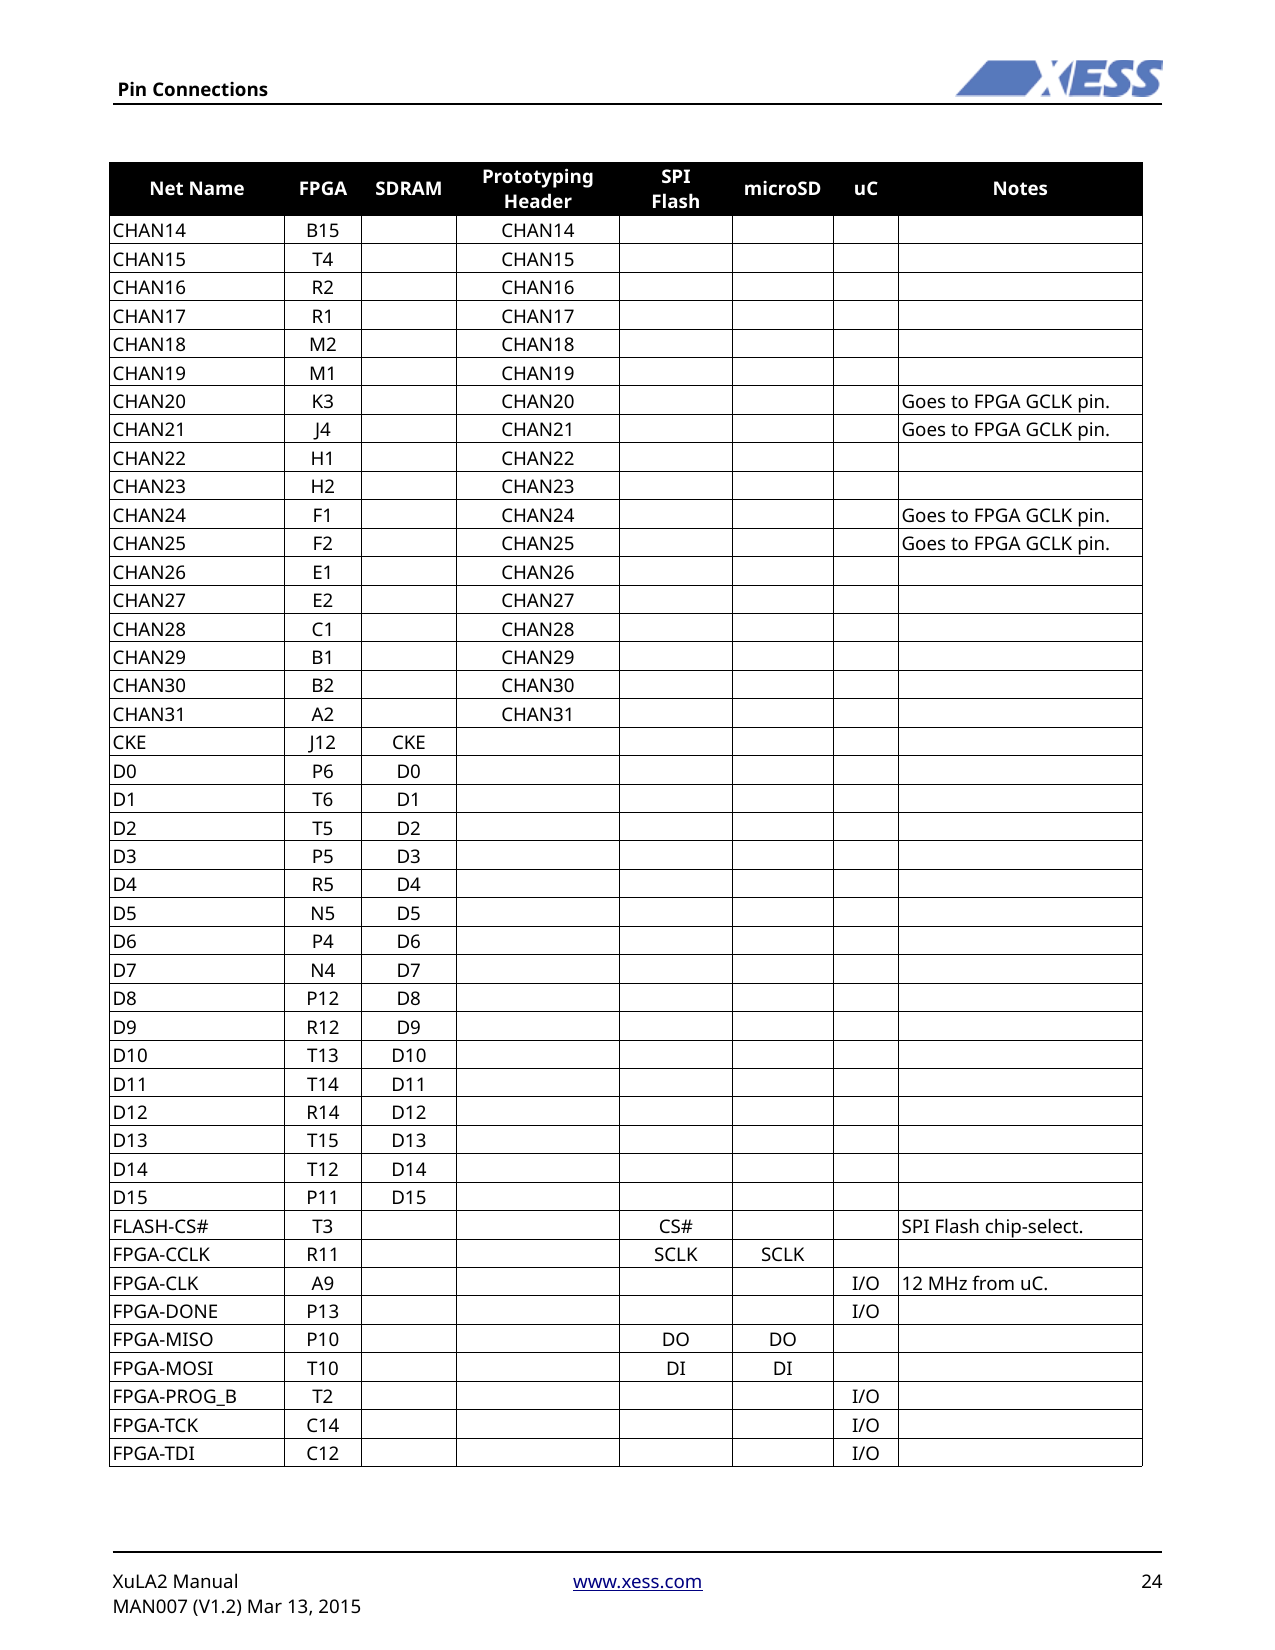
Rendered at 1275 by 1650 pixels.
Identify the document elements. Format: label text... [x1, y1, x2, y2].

table_cell A2 [285, 699, 361, 727]
table_cell [362, 415, 456, 442]
table_cell [834, 244, 898, 272]
table_cell D0 [362, 756, 456, 783]
table_cell [733, 529, 833, 556]
table_cell [620, 358, 732, 385]
table_cell [733, 1097, 833, 1125]
table_cell P4 [285, 927, 361, 954]
table_cell FPGA-CCLK [110, 1240, 284, 1267]
table_cell P13 [285, 1296, 361, 1324]
table_cell [620, 1296, 732, 1324]
table_cell [834, 301, 898, 328]
table_cell [733, 1041, 833, 1068]
table_cell I/O [834, 1410, 898, 1438]
table_cell [899, 614, 1142, 641]
table_cell [620, 841, 732, 869]
table_cell E1 [285, 557, 361, 584]
table_cell [457, 984, 619, 1011]
table_cell [733, 785, 833, 812]
table_cell [733, 1211, 833, 1238]
table_cell [457, 756, 619, 783]
table_cell [457, 927, 619, 954]
table_cell [620, 728, 732, 755]
table_cell CHAN26 [110, 557, 284, 584]
table_cell DI [620, 1353, 732, 1381]
table_cell CHAN21 [457, 415, 619, 442]
table_cell [834, 415, 898, 442]
table_cell [620, 1410, 732, 1438]
table_cell [834, 671, 898, 698]
table_cell [362, 244, 456, 272]
table_cell [620, 642, 732, 670]
table_cell R14 [285, 1097, 361, 1125]
table_cell R5 [285, 870, 361, 897]
table_cell [834, 614, 898, 641]
table_cell [620, 671, 732, 698]
table_cell D13 [110, 1126, 284, 1153]
table_cell CHAN23 [110, 472, 284, 499]
table_cell T4 [285, 244, 361, 272]
table_cell T14 [285, 1069, 361, 1096]
table_cell [362, 586, 456, 613]
table_cell F1 [285, 500, 361, 528]
table_cell [834, 1012, 898, 1039]
table_cell [457, 1097, 619, 1125]
table_cell [834, 273, 898, 300]
table_cell CHAN25 [110, 529, 284, 556]
table_cell CHAN15 [457, 244, 619, 272]
table_cell [457, 1069, 619, 1096]
table_cell CHAN22 [110, 443, 284, 471]
table_cell T6 [285, 785, 361, 812]
table_cell [620, 898, 732, 926]
table_cell [733, 301, 833, 328]
table_cell D12 [362, 1097, 456, 1125]
table_cell [899, 699, 1142, 727]
table_cell CHAN21 [110, 415, 284, 442]
table_cell [899, 898, 1142, 926]
table_cell [733, 358, 833, 385]
table_cell [834, 699, 898, 727]
table_cell D1 [362, 785, 456, 812]
table_cell [457, 1410, 619, 1438]
table_cell [620, 614, 732, 641]
table_cell [899, 1069, 1142, 1096]
table_cell [620, 813, 732, 840]
table_cell [620, 529, 732, 556]
table_cell CHAN18 [457, 330, 619, 357]
table_cell [620, 1439, 732, 1466]
table_cell [899, 330, 1142, 357]
table_cell [733, 614, 833, 641]
table_cell [457, 1268, 619, 1295]
table_cell D14 [362, 1154, 456, 1182]
table_cell [457, 1183, 619, 1210]
table_cell T15 [285, 1126, 361, 1153]
table_cell F2 [285, 529, 361, 556]
table_cell E2 [285, 586, 361, 613]
table_cell I/O [834, 1439, 898, 1466]
table_cell [620, 273, 732, 300]
table_cell [620, 1183, 732, 1210]
table_cell [362, 301, 456, 328]
table_cell [362, 1439, 456, 1466]
table_cell [362, 216, 456, 243]
table_cell CHAN29 [457, 642, 619, 670]
table_cell [362, 1211, 456, 1238]
table_cell P10 [285, 1325, 361, 1352]
table_cell [733, 244, 833, 272]
table_cell D4 [362, 870, 456, 897]
table_cell CHAN27 [110, 586, 284, 613]
table_cell [899, 1353, 1142, 1381]
table_cell C12 [285, 1439, 361, 1466]
table_cell CHAN17 [457, 301, 619, 328]
table_cell D12 [110, 1097, 284, 1125]
table_cell CHAN27 [457, 586, 619, 613]
table_cell DI [733, 1353, 833, 1381]
table_cell [362, 1296, 456, 1324]
table_cell DO [620, 1325, 732, 1352]
table_cell D6 [110, 927, 284, 954]
table_cell [733, 955, 833, 983]
table_header Notes [899, 163, 1142, 215]
table_cell [834, 1353, 898, 1381]
table_cell [899, 557, 1142, 584]
table_cell [620, 415, 732, 442]
table_cell CKE [362, 728, 456, 755]
table_cell [899, 728, 1142, 755]
table_cell [362, 642, 456, 670]
table_cell [362, 557, 456, 584]
table_cell [733, 728, 833, 755]
table_cell CHAN19 [457, 358, 619, 385]
table_cell [620, 301, 732, 328]
table_cell M2 [285, 330, 361, 357]
table_cell [834, 1240, 898, 1267]
table_cell T2 [285, 1382, 361, 1409]
table_cell [834, 1069, 898, 1096]
table_cell CHAN20 [457, 386, 619, 414]
table_cell [899, 841, 1142, 869]
table_cell [733, 1268, 833, 1295]
table_cell [733, 756, 833, 783]
table_cell [733, 1410, 833, 1438]
table_cell R2 [285, 273, 361, 300]
table_cell [620, 785, 732, 812]
table_header uC [834, 163, 898, 215]
table_cell P12 [285, 984, 361, 1011]
table_cell D14 [110, 1154, 284, 1182]
table_cell D11 [110, 1069, 284, 1096]
table_cell [362, 671, 456, 698]
table_cell [899, 1296, 1142, 1324]
table_cell [834, 756, 898, 783]
table_cell D2 [110, 813, 284, 840]
table_cell D9 [110, 1012, 284, 1039]
table_cell [733, 472, 833, 499]
table_cell [899, 301, 1142, 328]
table_cell D15 [110, 1183, 284, 1210]
table_cell J12 [285, 728, 361, 755]
table_cell [362, 1410, 456, 1438]
table_cell [620, 927, 732, 954]
table_cell [899, 756, 1142, 783]
table_cell [899, 671, 1142, 698]
table_cell CHAN24 [457, 500, 619, 528]
table_cell D9 [362, 1012, 456, 1039]
table_cell [733, 1154, 833, 1182]
table_cell FPGA-MISO [110, 1325, 284, 1352]
table_cell [834, 813, 898, 840]
table_cell [733, 1439, 833, 1466]
table_cell CHAN24 [110, 500, 284, 528]
table_cell [834, 1041, 898, 1068]
table_cell D11 [362, 1069, 456, 1096]
table_cell D10 [362, 1041, 456, 1068]
table_cell [620, 330, 732, 357]
table_cell [733, 984, 833, 1011]
table_cell CS# [620, 1211, 732, 1238]
table_cell CHAN19 [110, 358, 284, 385]
table_cell [620, 557, 732, 584]
table_cell [457, 1439, 619, 1466]
table_cell FPGA-PROG_B [110, 1382, 284, 1409]
table_cell [620, 443, 732, 471]
table_cell [834, 472, 898, 499]
table_cell B15 [285, 216, 361, 243]
table_cell I/O [834, 1268, 898, 1295]
table_cell [457, 1041, 619, 1068]
table_cell CHAN26 [457, 557, 619, 584]
table_cell D4 [110, 870, 284, 897]
table_cell [620, 1097, 732, 1125]
table_cell [733, 898, 833, 926]
table_cell [620, 472, 732, 499]
table_cell Goes to FPGA GCLK pin. [899, 386, 1142, 414]
table_cell [362, 443, 456, 471]
table_cell [362, 1268, 456, 1295]
table_cell [899, 273, 1142, 300]
table_cell [834, 898, 898, 926]
table_cell T13 [285, 1041, 361, 1068]
table_cell [457, 813, 619, 840]
table_cell [457, 1211, 619, 1238]
table_cell CHAN22 [457, 443, 619, 471]
table_cell [733, 841, 833, 869]
table_cell [362, 273, 456, 300]
table_cell FPGA-DONE [110, 1296, 284, 1324]
table_cell CHAN20 [110, 386, 284, 414]
table_cell A9 [285, 1268, 361, 1295]
table_cell [733, 386, 833, 414]
table_cell [620, 244, 732, 272]
table_cell H2 [285, 472, 361, 499]
table_cell M1 [285, 358, 361, 385]
table_cell D8 [110, 984, 284, 1011]
table_cell [733, 557, 833, 584]
table_cell [899, 1325, 1142, 1352]
table_cell [733, 642, 833, 670]
table_cell [834, 443, 898, 471]
table_cell T5 [285, 813, 361, 840]
table_cell [899, 358, 1142, 385]
table_cell D10 [110, 1041, 284, 1068]
table_header FPGA [285, 163, 361, 215]
table_cell [733, 586, 833, 613]
table_cell [733, 1012, 833, 1039]
table_cell [620, 1012, 732, 1039]
table_cell CHAN31 [457, 699, 619, 727]
table_cell [457, 1126, 619, 1153]
table_cell [834, 1325, 898, 1352]
table_cell N4 [285, 955, 361, 983]
table_cell [899, 813, 1142, 840]
table_cell [457, 841, 619, 869]
table_cell FPGA-MOSI [110, 1353, 284, 1381]
table_cell [457, 1382, 619, 1409]
table_cell [834, 330, 898, 357]
table_cell [362, 699, 456, 727]
table_cell CHAN28 [110, 614, 284, 641]
table_cell [834, 927, 898, 954]
table_cell D3 [110, 841, 284, 869]
table_cell [620, 1126, 732, 1153]
table_cell [620, 1268, 732, 1295]
table_cell P6 [285, 756, 361, 783]
table_cell CHAN14 [457, 216, 619, 243]
table_cell [457, 785, 619, 812]
table_cell [620, 955, 732, 983]
table_cell SPI Flash chip-select. [899, 1211, 1142, 1238]
table_cell [362, 500, 456, 528]
table_cell D13 [362, 1126, 456, 1153]
table_cell [362, 1353, 456, 1381]
table_cell [899, 244, 1142, 272]
table_cell CHAN31 [110, 699, 284, 727]
table_cell D2 [362, 813, 456, 840]
table_cell FPGA-CLK [110, 1268, 284, 1295]
table_cell [899, 216, 1142, 243]
table_cell CKE [110, 728, 284, 755]
table_cell [899, 955, 1142, 983]
table_cell [362, 386, 456, 414]
table_cell [899, 1183, 1142, 1210]
table_cell [362, 529, 456, 556]
table_cell [899, 1240, 1142, 1267]
table_cell CHAN15 [110, 244, 284, 272]
table_cell T10 [285, 1353, 361, 1381]
table_cell T3 [285, 1211, 361, 1238]
table_cell [834, 642, 898, 670]
table_cell [733, 699, 833, 727]
table_cell CHAN23 [457, 472, 619, 499]
table_cell [457, 870, 619, 897]
table_cell [899, 785, 1142, 812]
table_cell D8 [362, 984, 456, 1011]
table_cell [620, 586, 732, 613]
table_cell SCLK [733, 1240, 833, 1267]
table_cell Goes to FPGA GCLK pin. [899, 415, 1142, 442]
table_cell D5 [362, 898, 456, 926]
table_cell [834, 870, 898, 897]
table_cell D3 [362, 841, 456, 869]
table_cell CHAN17 [110, 301, 284, 328]
table_cell [834, 785, 898, 812]
table_cell [362, 472, 456, 499]
table_header Net Name [110, 163, 284, 215]
table_cell [899, 586, 1142, 613]
table_cell [834, 386, 898, 414]
table_cell R11 [285, 1240, 361, 1267]
table_cell [899, 1410, 1142, 1438]
table_cell [362, 614, 456, 641]
table_cell DO [733, 1325, 833, 1352]
table_cell B2 [285, 671, 361, 698]
table_cell N5 [285, 898, 361, 926]
table_cell [620, 386, 732, 414]
table_cell [899, 1439, 1142, 1466]
table_cell [362, 1240, 456, 1267]
table_cell [733, 1069, 833, 1096]
table_cell FPGA-TCK [110, 1410, 284, 1438]
table_cell I/O [834, 1382, 898, 1409]
table_cell R1 [285, 301, 361, 328]
table_cell [620, 870, 732, 897]
table_cell [620, 1382, 732, 1409]
table_cell [620, 1154, 732, 1182]
table_cell [899, 1041, 1142, 1068]
table_cell [733, 273, 833, 300]
table_cell H1 [285, 443, 361, 471]
table_cell CHAN29 [110, 642, 284, 670]
table_cell [362, 1325, 456, 1352]
table_cell [834, 557, 898, 584]
table_cell [362, 358, 456, 385]
table_cell [620, 216, 732, 243]
table_cell [834, 955, 898, 983]
table_cell [733, 927, 833, 954]
table_cell [834, 358, 898, 385]
table_cell [733, 813, 833, 840]
table_cell [834, 529, 898, 556]
table_cell [899, 472, 1142, 499]
table_header SPI Flash [620, 163, 732, 215]
table_cell B1 [285, 642, 361, 670]
table_cell [620, 1041, 732, 1068]
table_cell [457, 1353, 619, 1381]
table_cell [733, 443, 833, 471]
table_header microSD [733, 163, 833, 215]
table_cell [899, 1012, 1142, 1039]
table_cell P5 [285, 841, 361, 869]
table_cell CHAN16 [110, 273, 284, 300]
table_cell [899, 1097, 1142, 1125]
table_cell [733, 870, 833, 897]
table_cell [899, 870, 1142, 897]
table_cell CHAN30 [110, 671, 284, 698]
table_cell [733, 1382, 833, 1409]
table_cell [620, 756, 732, 783]
table_cell C14 [285, 1410, 361, 1438]
table_cell CHAN28 [457, 614, 619, 641]
table_cell D15 [362, 1183, 456, 1210]
table_cell C1 [285, 614, 361, 641]
table_cell [834, 500, 898, 528]
table_cell [457, 1240, 619, 1267]
table_cell [834, 1097, 898, 1125]
table_cell [899, 1382, 1142, 1409]
table_cell P11 [285, 1183, 361, 1210]
table_cell [733, 1296, 833, 1324]
table_cell [834, 1183, 898, 1210]
table_cell [834, 1154, 898, 1182]
table_cell D0 [110, 756, 284, 783]
table_cell SCLK [620, 1240, 732, 1267]
table_cell [457, 1296, 619, 1324]
table_cell [457, 955, 619, 983]
table_cell I/O [834, 1296, 898, 1324]
table_header Prototyping Header [457, 163, 619, 215]
table_cell [733, 1183, 833, 1210]
table_cell [457, 728, 619, 755]
table_cell FLASH-CS# [110, 1211, 284, 1238]
table_cell CHAN30 [457, 671, 619, 698]
table_cell [899, 984, 1142, 1011]
table_cell [834, 1126, 898, 1153]
table_cell [457, 1012, 619, 1039]
table_cell [899, 1154, 1142, 1182]
table_cell T12 [285, 1154, 361, 1182]
table_cell [733, 671, 833, 698]
table_cell [834, 1211, 898, 1238]
table_cell CHAN16 [457, 273, 619, 300]
table_cell [899, 927, 1142, 954]
table_cell D7 [110, 955, 284, 983]
table_cell FPGA-TDI [110, 1439, 284, 1466]
table_cell [834, 841, 898, 869]
table_cell D7 [362, 955, 456, 983]
table_cell [834, 984, 898, 1011]
table_cell CHAN14 [110, 216, 284, 243]
table_cell J4 [285, 415, 361, 442]
table_cell [362, 1382, 456, 1409]
table_cell D6 [362, 927, 456, 954]
table_cell [834, 586, 898, 613]
table_cell D5 [110, 898, 284, 926]
table_cell [899, 642, 1142, 670]
table_cell 12 MHz from uC. [899, 1268, 1142, 1295]
table_cell Goes to FPGA GCLK pin. [899, 529, 1142, 556]
table_cell [620, 1069, 732, 1096]
table_cell CHAN18 [110, 330, 284, 357]
table_cell [834, 216, 898, 243]
table_cell [733, 500, 833, 528]
table_cell [457, 898, 619, 926]
table_cell [834, 728, 898, 755]
table_cell [733, 216, 833, 243]
table_cell [620, 984, 732, 1011]
table_cell [899, 1126, 1142, 1153]
table_cell [620, 500, 732, 528]
table_cell [457, 1325, 619, 1352]
table_cell CHAN25 [457, 529, 619, 556]
table_cell [362, 330, 456, 357]
table_cell [733, 415, 833, 442]
table_cell [733, 1126, 833, 1153]
table_cell [955, 60, 1163, 97]
table_cell K3 [285, 386, 361, 414]
table_cell R12 [285, 1012, 361, 1039]
table_cell [899, 443, 1142, 471]
table_cell D1 [110, 785, 284, 812]
table_cell [457, 1154, 619, 1182]
table_cell [733, 330, 833, 357]
table_cell Goes to FPGA GCLK pin. [899, 500, 1142, 528]
table_cell [620, 699, 732, 727]
table_header SDRAM [362, 163, 456, 215]
